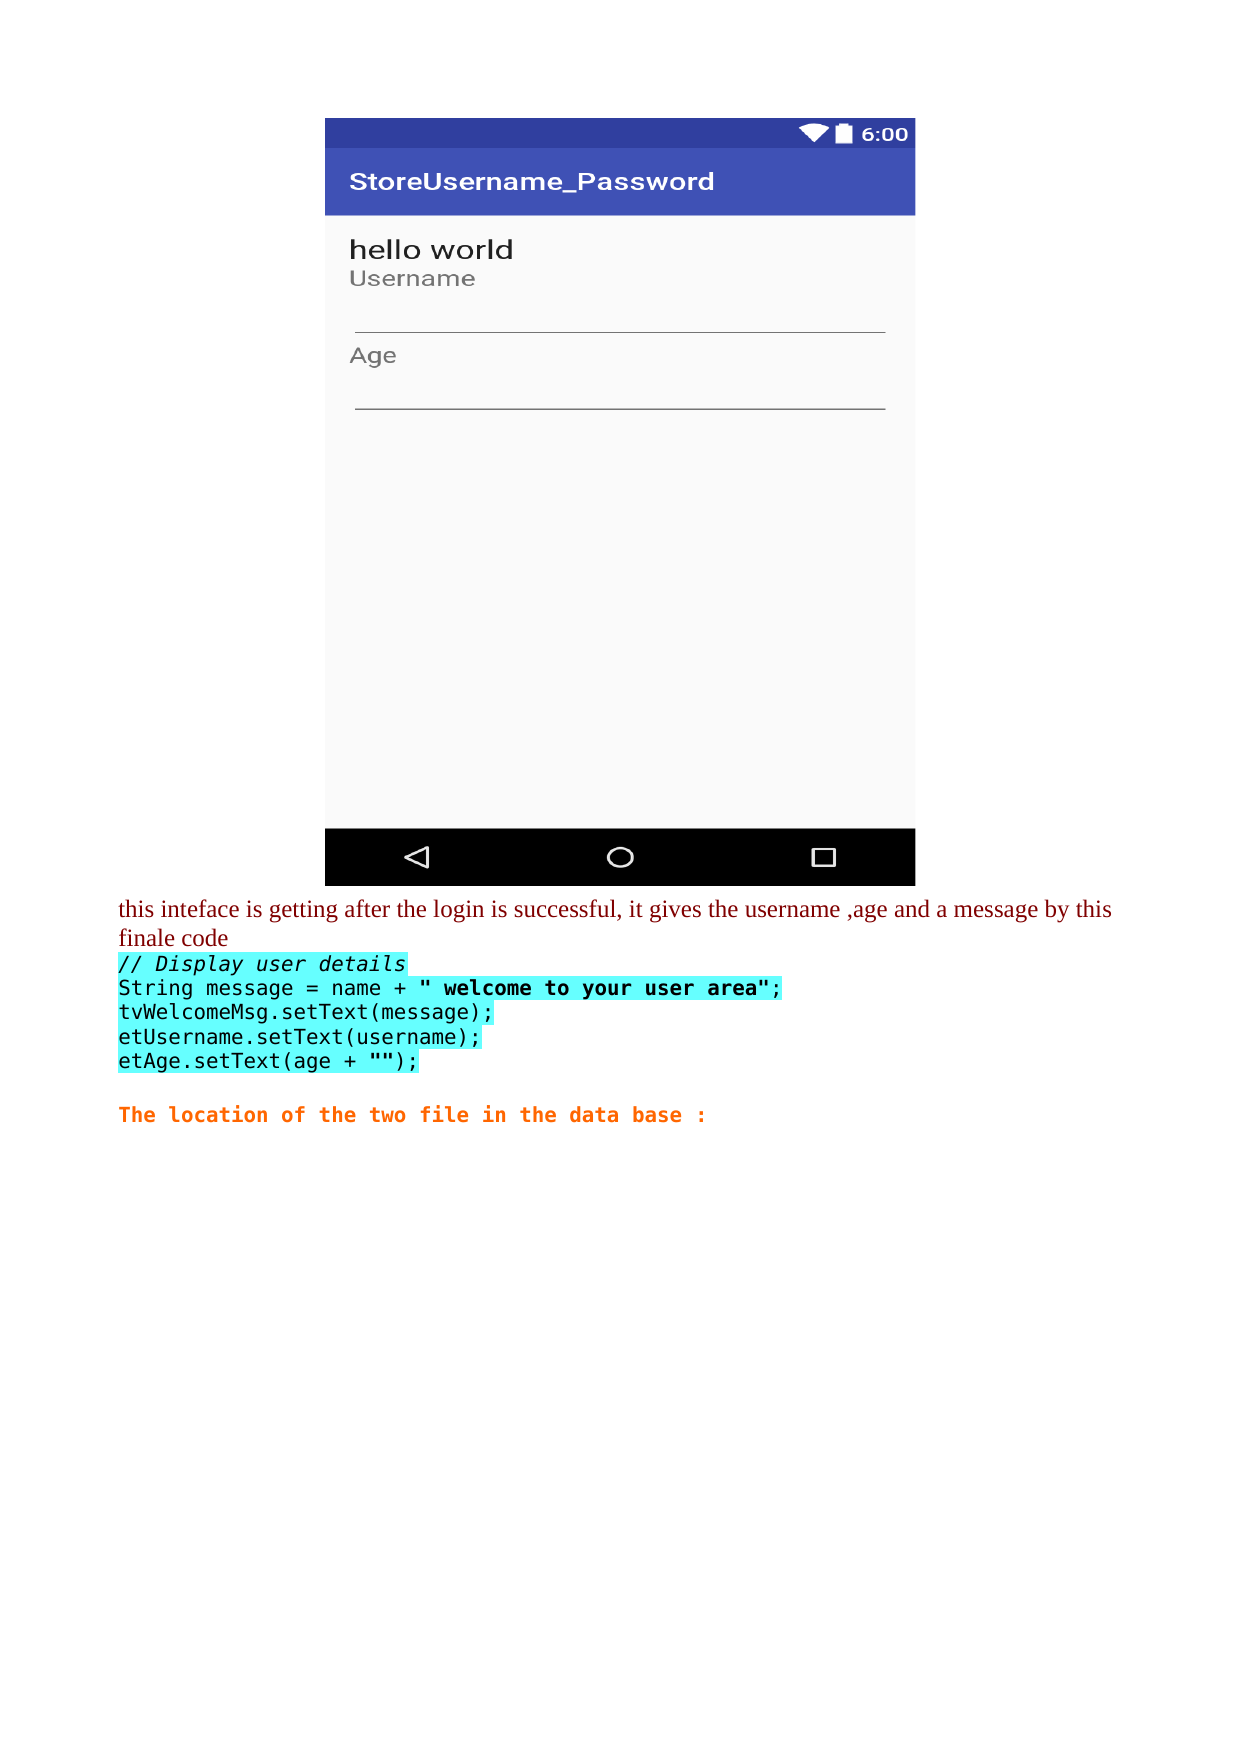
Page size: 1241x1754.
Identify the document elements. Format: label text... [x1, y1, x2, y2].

picture [325, 118, 916, 886]
text The location of the two file in the data base : [118, 1103, 1122, 1127]
text String message = name + " welcome to your user area"; [118, 976, 1122, 1000]
text this inteface is getting after the login is successful, it gives the username ,age and a message by this finale code [118, 894, 1122, 952]
text tvWelcomeMsg.setText(message); [118, 1000, 1122, 1025]
text // Display user details [118, 952, 1122, 976]
text etAge.setText(age + ""); [118, 1049, 1122, 1073]
text etUsername.setText(username); [118, 1025, 1122, 1049]
